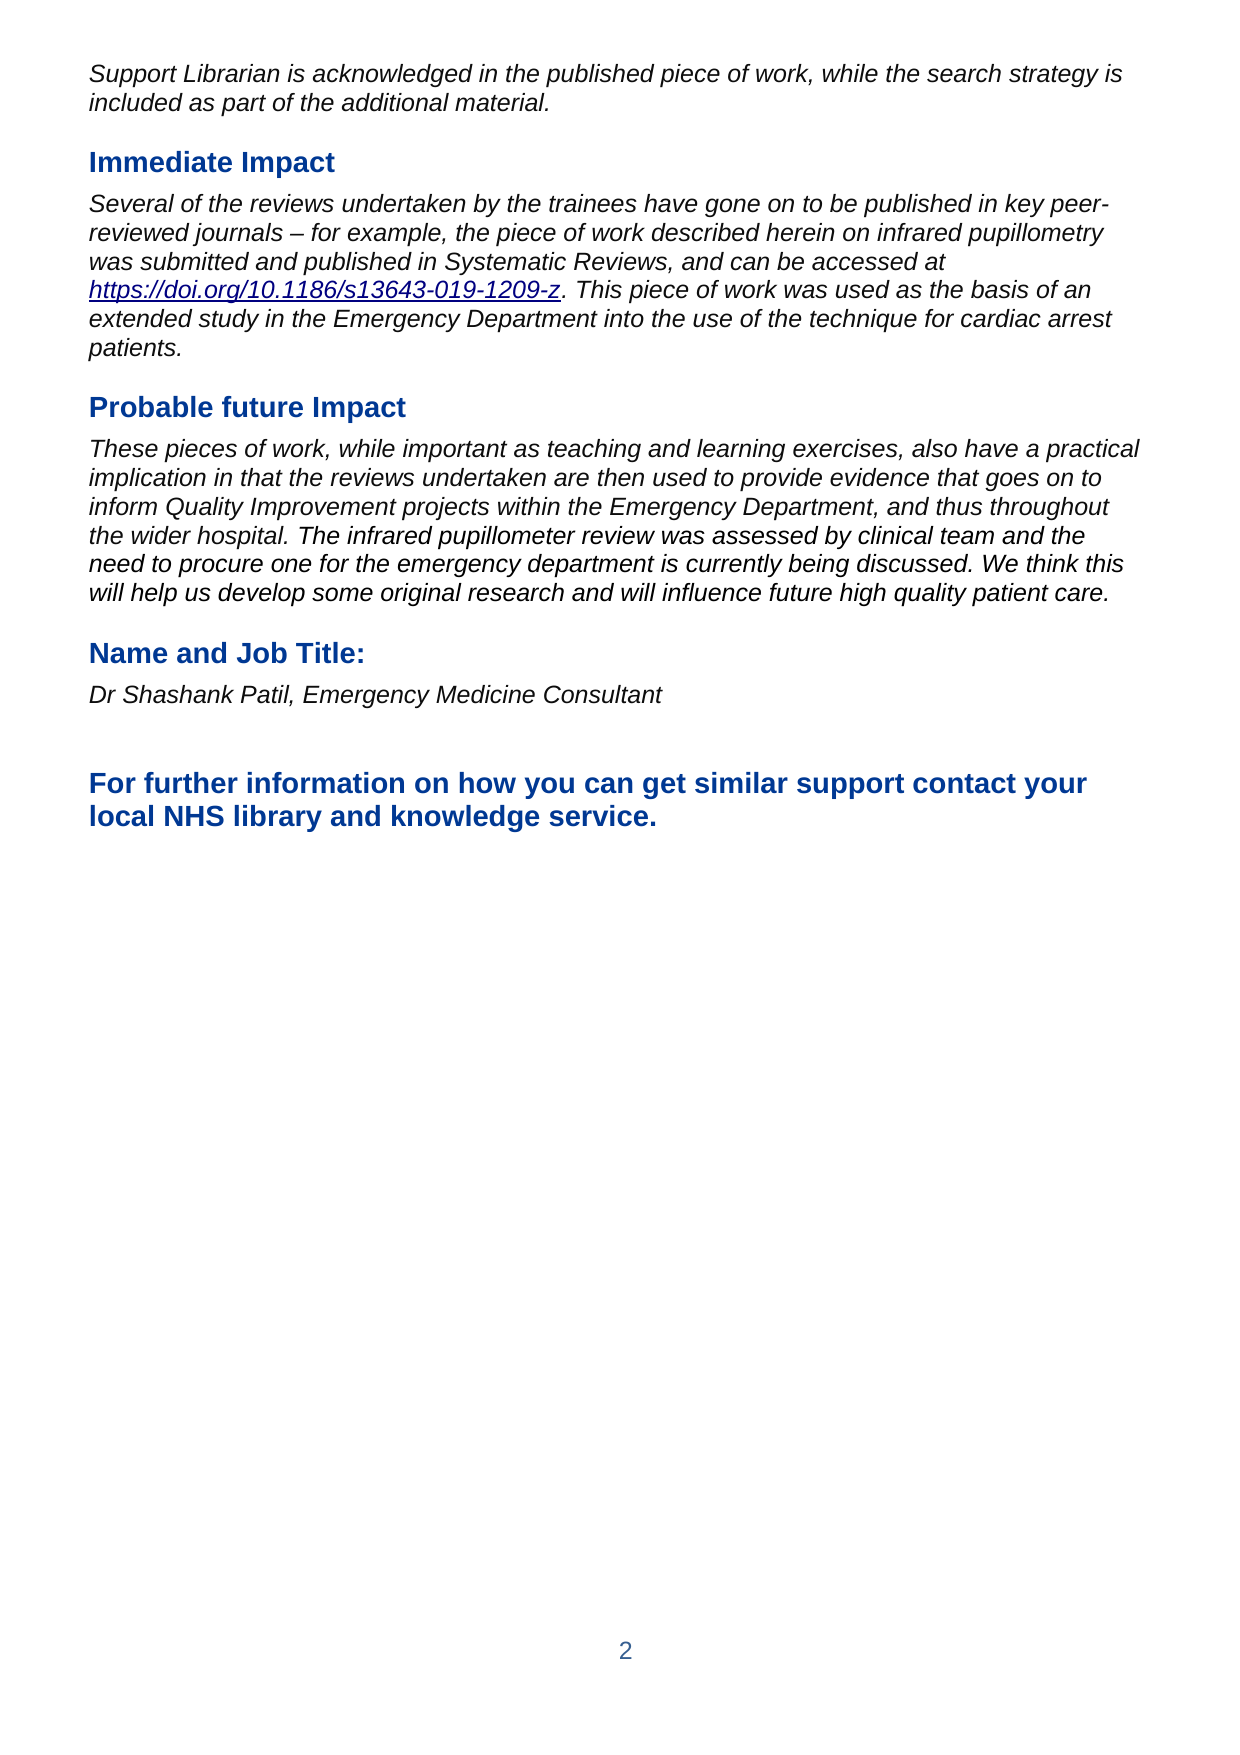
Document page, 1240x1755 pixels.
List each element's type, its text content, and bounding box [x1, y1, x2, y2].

subtitle Immediate Impact [89, 145, 1151, 179]
subtitle Probable future Impact [89, 391, 1151, 424]
text Several of the reviews undertaken by the trainees have gone on to be published in key peer-reviewed journals – for example, the piece of work described herein on infrared pupillometry was submitted and published in Systematic Reviews, and can be accessed at https://doi.org/10.1186/s13643-019-1209-z. This piece of work was used as the basis of an extended study in the Emergency Department into the use of the technique for cardiac arrest patients. [89, 189, 1151, 362]
text These pieces of work, while important as teaching and learning exercises, also have a practical implication in that the reviews undertaken are then used to provide evidence that goes on to inform Quality Improvement projects within the Emergency Department, and thus throughout the wider hospital. The infrared pupillometer review was assessed by clinical team and the need to procure one for the emergency department is currently being discussed. We think this will help us develop some original research and will influence future high quality patient care. [89, 434, 1151, 607]
text Support Librarian is acknowledged in the published piece of work, while the search strategy is included as part of the additional material. [89, 59, 1151, 117]
text Dr Shashank Patil, Emergency Medicine Consultant [89, 680, 1151, 737]
subtitle For further information on how you can get similar support contact your local NHS library and knowledge service. [89, 766, 1151, 833]
subtitle Name and Job Title: [89, 636, 1151, 669]
